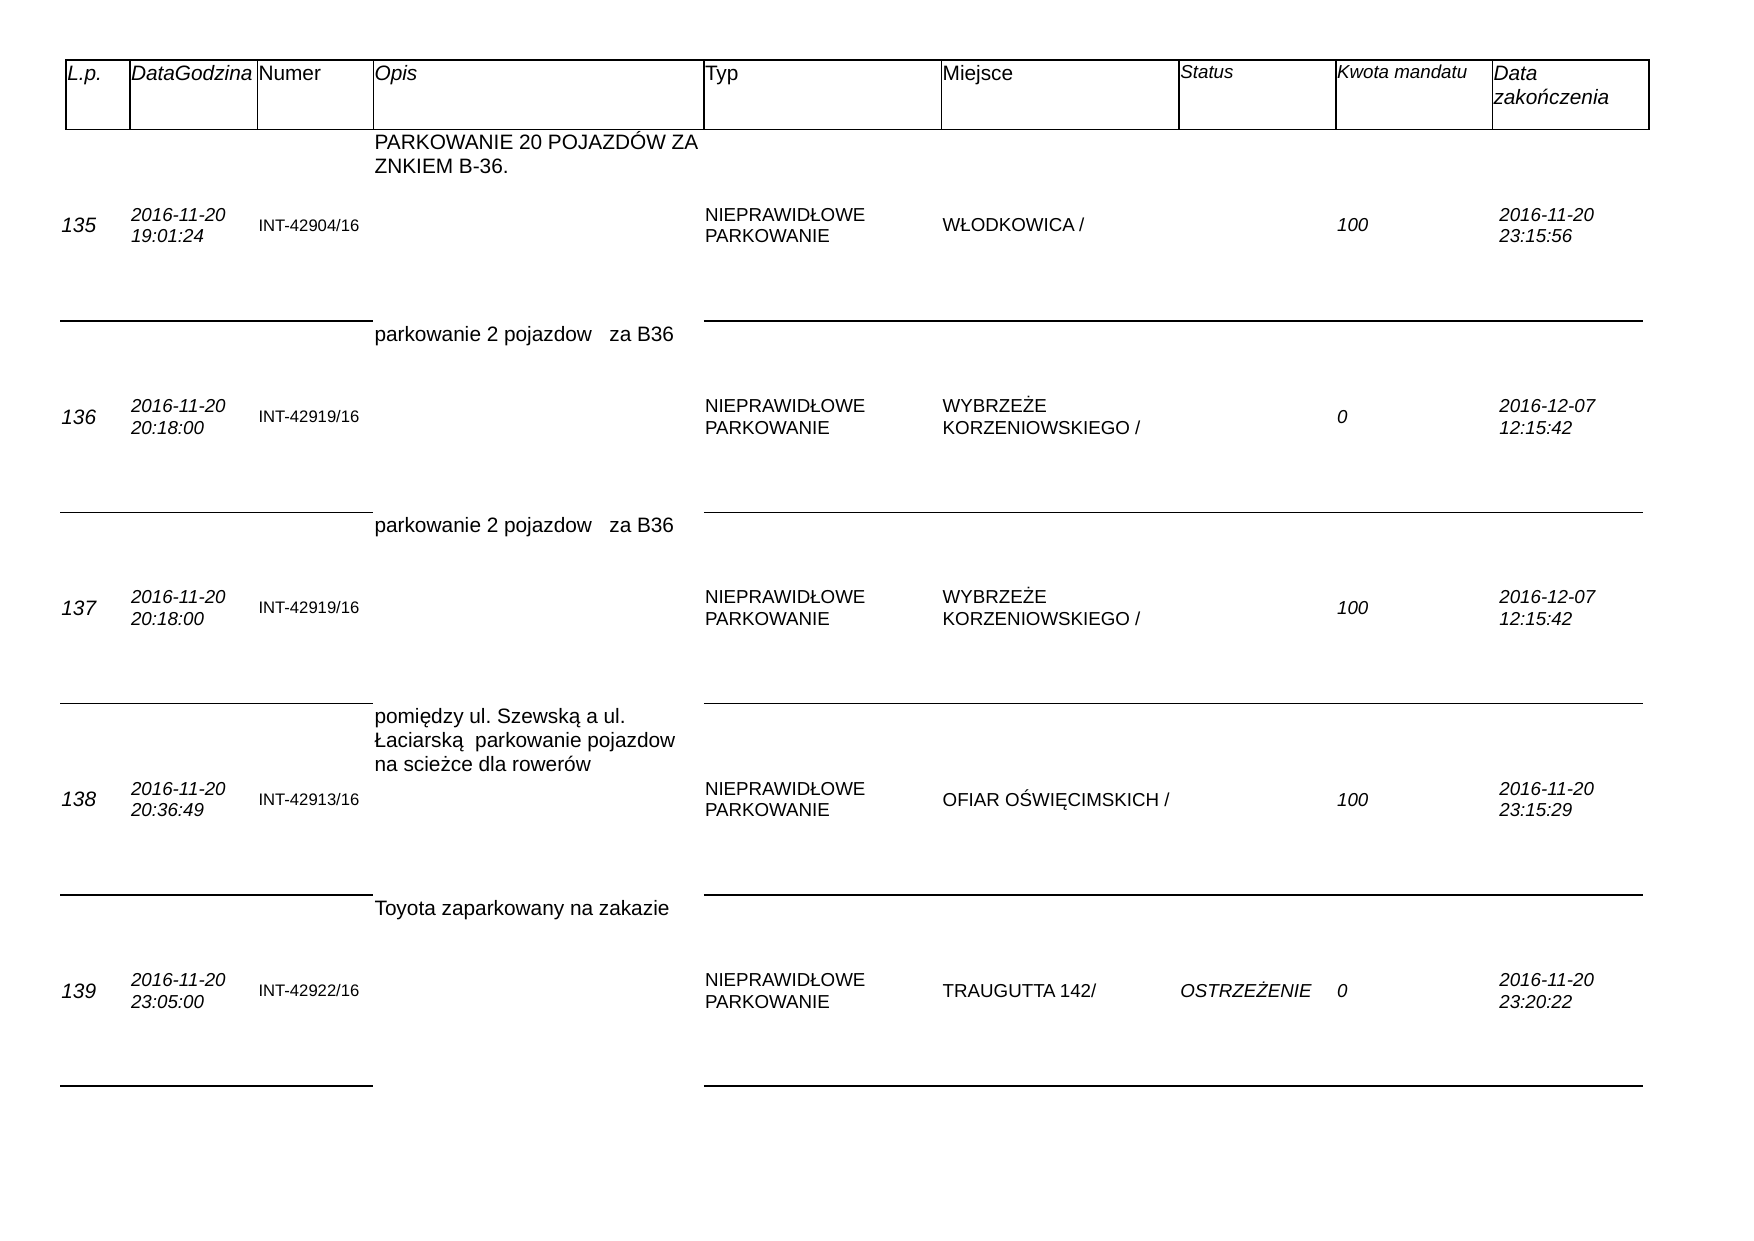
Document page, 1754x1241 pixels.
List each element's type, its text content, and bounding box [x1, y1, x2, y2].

table_header Kwota mandatu [1337, 61, 1492, 129]
table_cell [1179, 513, 1336, 703]
table_cell 100 [1336, 513, 1498, 703]
table_header Status [1180, 61, 1335, 129]
table_cell NIEPRAWIDŁOWE PARKOWANIE [704, 704, 941, 894]
table_cell WYBRZEŻE KORZENIOWSKIEGO / [941, 513, 1179, 703]
table_cell [1179, 704, 1336, 894]
table_cell INT-42919/16 [257, 322, 373, 511]
table_cell 2016-11-20 20:18:00 [130, 513, 257, 703]
table_header Typ [705, 61, 941, 129]
table_cell Toyota zaparkowany na zakazie [373, 894, 704, 1085]
table_cell WYBRZEŻE KORZENIOWSKIEGO / [941, 322, 1179, 511]
table_cell [1643, 130, 1649, 320]
table_cell 2016-11-20 23:15:56 [1498, 130, 1643, 320]
table_cell NIEPRAWIDŁOWE PARKOWANIE [704, 322, 941, 511]
table_cell NIEPRAWIDŁOWE PARKOWANIE [704, 513, 941, 703]
table_cell [1643, 894, 1649, 1085]
table_cell INT-42919/16 [257, 513, 373, 703]
table_cell [1643, 511, 1649, 703]
table_cell 2016-11-20 20:18:00 [130, 322, 257, 511]
table_cell INT-42922/16 [257, 896, 373, 1085]
table_header Opis [374, 61, 703, 129]
table_cell INT-42913/16 [257, 704, 373, 894]
table_header Miejsce [942, 61, 1178, 129]
table_cell 138 [60, 704, 130, 894]
table_cell INT-42904/16 [257, 130, 373, 320]
table_header DataGodzina [131, 61, 257, 129]
table_cell parkowanie 2 pojazdow za B36 [373, 511, 704, 703]
table_cell NIEPRAWIDŁOWE PARKOWANIE [704, 896, 941, 1085]
table_cell 137 [60, 513, 130, 703]
table_cell parkowanie 2 pojazdow za B36 [373, 320, 704, 511]
table_cell [1179, 130, 1336, 320]
table_cell [1643, 320, 1649, 511]
table_cell OFIAR OŚWIĘCIMSKICH / [941, 704, 1179, 894]
table_cell [1179, 322, 1336, 511]
table_header Numer [258, 61, 373, 129]
table_cell 139 [60, 896, 130, 1085]
table_cell 0 [1336, 896, 1498, 1085]
table_cell 135 [60, 129, 130, 320]
table_cell 2016-11-20 23:20:22 [1498, 896, 1643, 1085]
table_cell 2016-11-20 20:36:49 [130, 704, 257, 894]
table_cell [1643, 703, 1649, 894]
table_cell 2016-12-07 12:15:42 [1498, 322, 1643, 511]
table_header L.p. [67, 61, 129, 129]
table_cell TRAUGUTTA 142/ [941, 896, 1179, 1085]
table_cell 100 [1336, 130, 1498, 320]
table_cell OSTRZEŻENIE [1179, 896, 1336, 1085]
table_cell 2016-12-07 12:15:42 [1498, 513, 1643, 703]
table_header Data zakończenia [1493, 61, 1648, 129]
table_cell WŁODKOWICA / [941, 130, 1179, 320]
table_cell pomiędzy ul. Szewską a ul. Łaciarską parkowanie pojazdow na scieżce dla rowerów [373, 703, 704, 894]
table_cell 136 [60, 322, 130, 511]
table_cell PARKOWANIE 20 POJAZDÓW ZA ZNKIEM B-36. [373, 130, 704, 320]
table_cell NIEPRAWIDŁOWE PARKOWANIE [704, 130, 941, 320]
table_cell 2016-11-20 23:05:00 [130, 896, 257, 1085]
table_header [60, 59, 65, 129]
table_cell 100 [1336, 704, 1498, 894]
table_cell 0 [1336, 322, 1498, 511]
table_cell 2016-11-20 23:15:29 [1498, 704, 1643, 894]
table_cell 2016-11-20 19:01:24 [130, 130, 257, 320]
